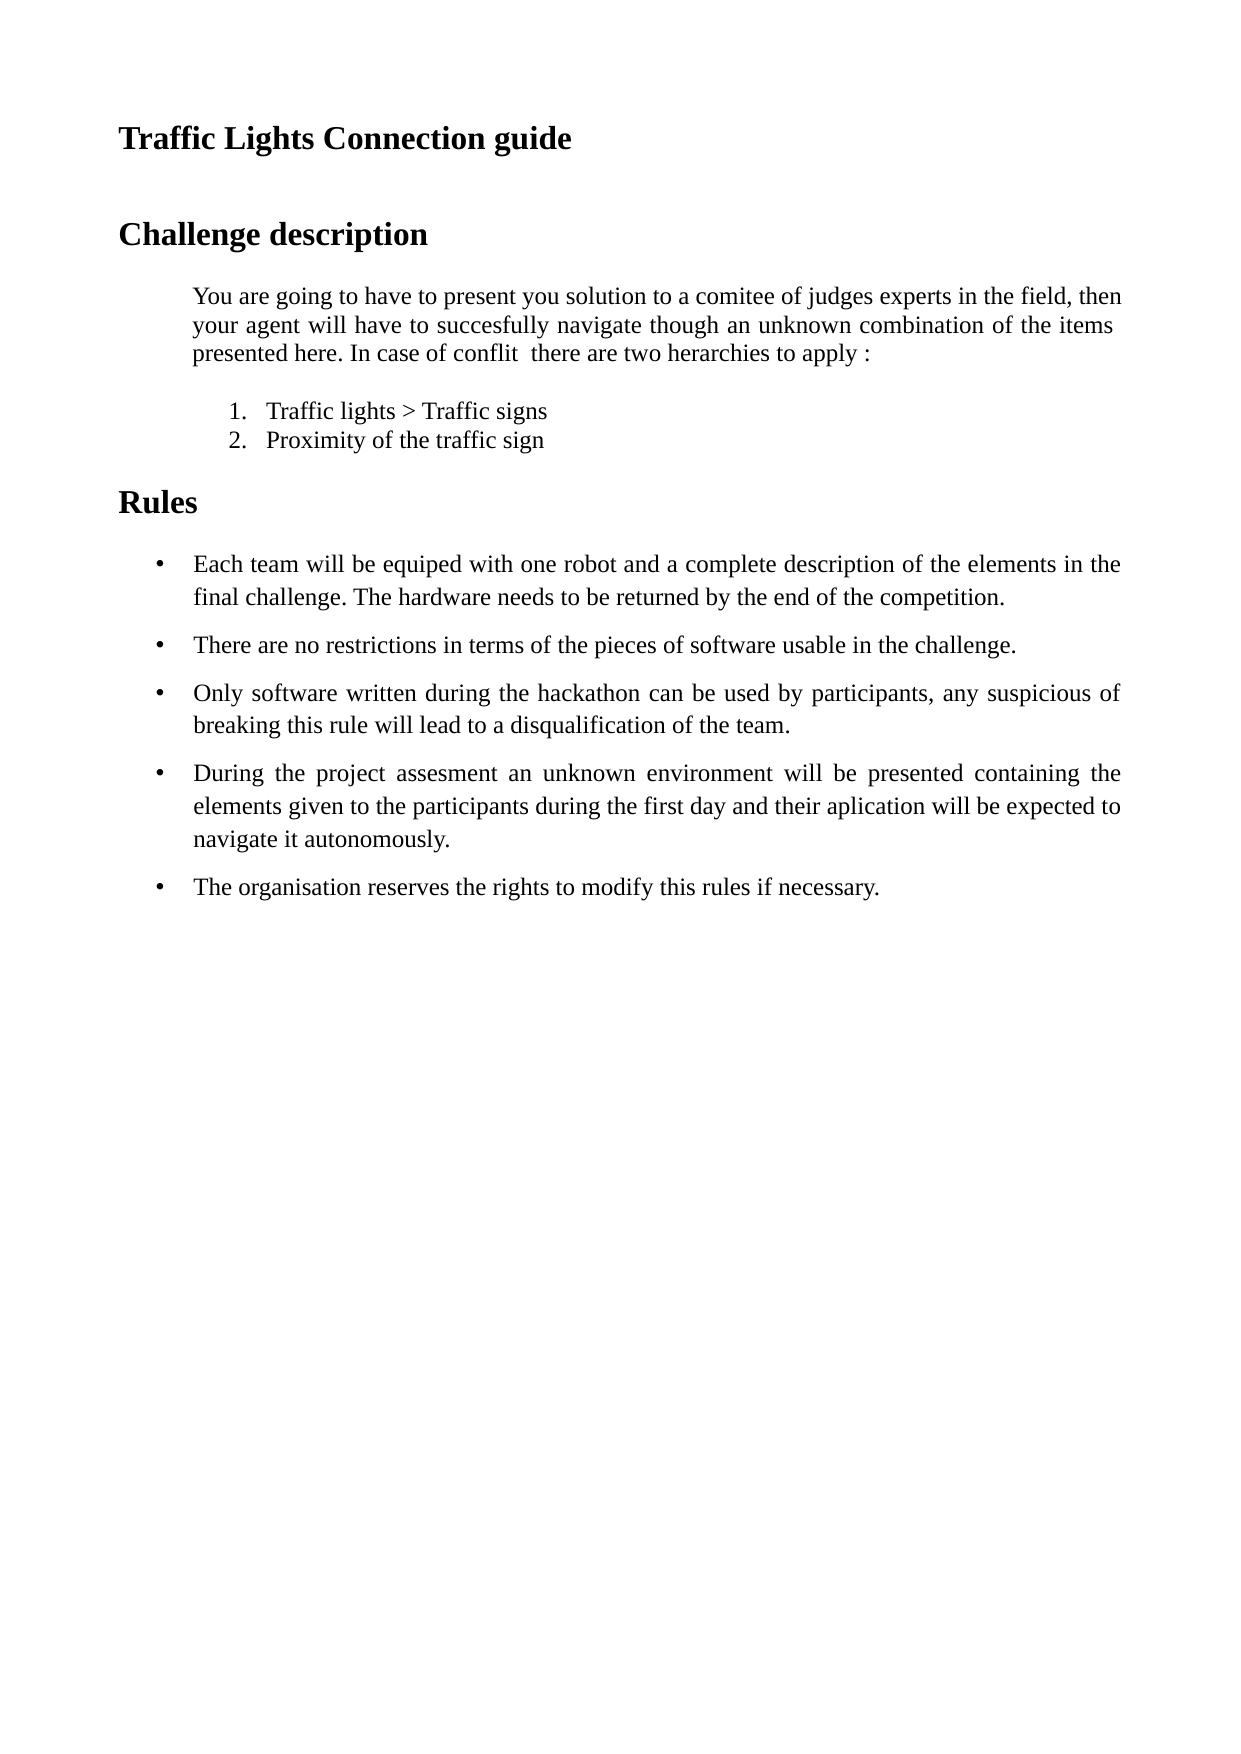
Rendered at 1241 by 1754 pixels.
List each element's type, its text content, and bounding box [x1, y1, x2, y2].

text You are going to have to present you solution to a comitee of judges experts in the field, then your agent will have to succesfully navigate though an unknown combination of the items presented here. In case of conflit there are two herarchies to apply : [118, 281, 1122, 367]
text Traffic Lights Connection guide [118, 118, 1122, 156]
list Traffic lights > Traffic signs [228, 396, 1122, 425]
text Rules [118, 482, 1122, 521]
list The organisation reserves the rights to modify this rules if necessary. [156, 872, 1122, 901]
list Each team will be equiped with one robot and a complete description of the elements in the final challenge. The hardware needs to be returned by the end of the competition. [156, 549, 1122, 611]
list There are no restrictions in terms of the pieces of software usable in the challenge. [156, 630, 1122, 659]
text Challenge description [118, 214, 1122, 252]
list During the project assesment an unknown environment will be presented containing the elements given to the participants during the first day and their aplication will be expected to navigate it autonomously. [156, 758, 1122, 853]
list Proximity of the traffic sign [228, 425, 1122, 453]
list Only software written during the hackathon can be used by participants, any suspicious of breaking this rule will lead to a disqualification of the team. [156, 678, 1122, 739]
